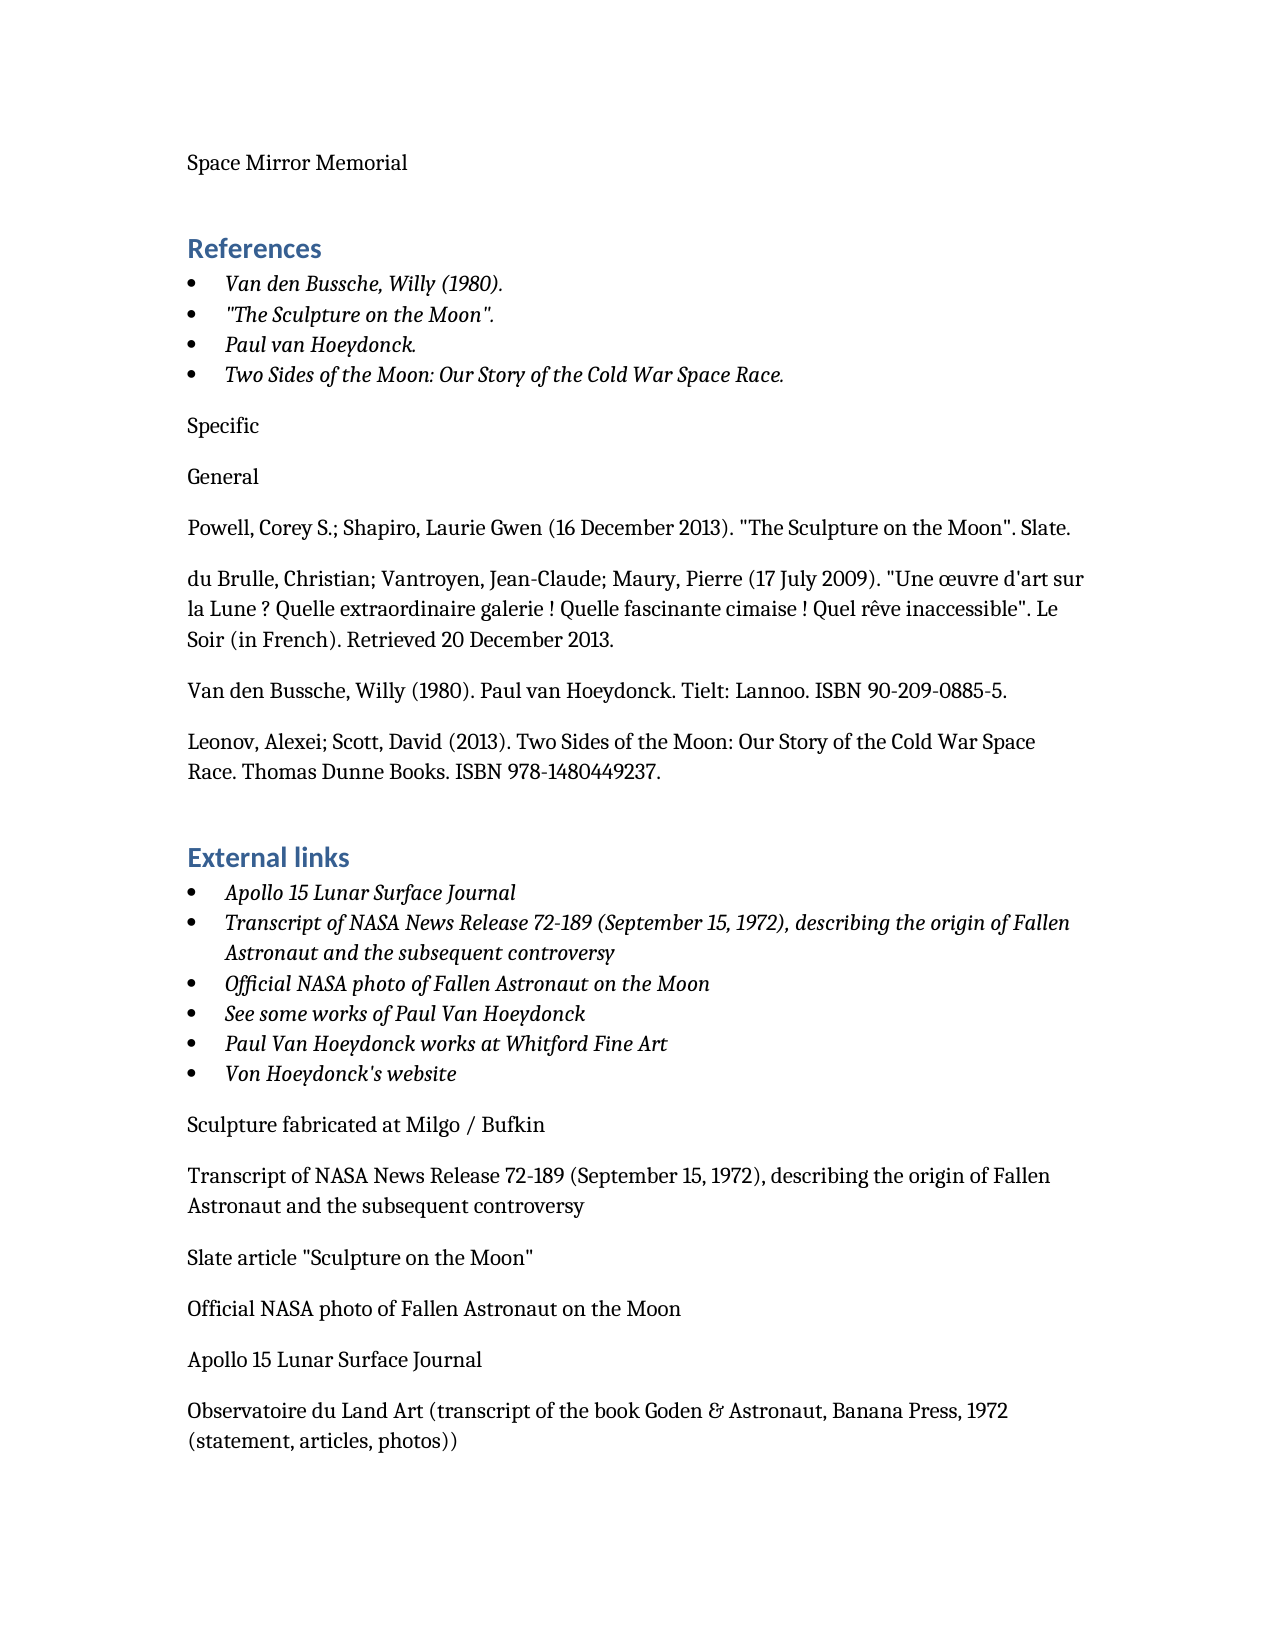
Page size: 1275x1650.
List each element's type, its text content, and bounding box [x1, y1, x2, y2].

list Official NASA photo of Fallen Astronaut on the Moon [187, 970, 1087, 997]
text Transcript of NASA News Release 72-189 (September 15, 1972), describing the origin of Fallen Astronaut and the subsequent controversy [187, 1163, 1087, 1220]
text Slate article "Sculpture on the Moon" [187, 1244, 1087, 1271]
list Van den Bussche, Willy (1980). [187, 271, 1087, 297]
subtitle References [187, 230, 1087, 266]
text Sculpture fabricated at Milgo / Bufkin [187, 1112, 1087, 1138]
text Space Mirror Memorial [187, 150, 1087, 176]
subtitle External links [187, 839, 1087, 874]
list See some works of Paul Van Hoeydonck [187, 1001, 1087, 1027]
text Leonov, Alexei; Scott, David (2013). Two Sides of the Moon: Our Story of the Cold War Space Race. Thomas Dunne Books. ISBN 978-1480449237. [187, 728, 1087, 785]
text Van den Bussche, Willy (1980). Paul van Hoeydonck. Tielt: Lannoo. ISBN 90-209-0885-5. [187, 677, 1087, 704]
list Two Sides of the Moon: Our Story of the Cold War Space Race. [187, 362, 1087, 388]
list Paul van Hoeydonck. [187, 332, 1087, 358]
list Von Hoeydonck's website [187, 1061, 1087, 1087]
list "The Sculpture on the Moon". [187, 301, 1087, 328]
text Powell, Corey S.; Shapiro, Laurie Gwen (16 December 2013). "The Sculpture on the Moon". Slate. [187, 515, 1087, 541]
text Specific [187, 413, 1087, 439]
list Paul Van Hoeydonck works at Whitford Fine Art [187, 1031, 1087, 1057]
text Official NASA photo of Fallen Astronaut on the Moon [187, 1295, 1087, 1322]
text du Brulle, Christian; Vantroyen, Jean-Claude; Maury, Pierre (17 July 2009). "Une œuvre d'art sur la Lune ? Quelle extraordinaire galerie ! Quelle fascinante cimaise ! Quel rêve inaccessible". Le Soir (in French). Retrieved 20 December 2013. [187, 566, 1087, 653]
list Transcript of NASA News Release 72-189 (September 15, 1972), describing the origin of Fallen Astronaut and the subsequent controversy [187, 910, 1087, 967]
list Apollo 15 Lunar Surface Journal [187, 880, 1087, 906]
text Apollo 15 Lunar Surface Journal [187, 1346, 1087, 1373]
text General [187, 464, 1087, 490]
text Observatoire du Land Art (transcript of the book Goden & Astronaut, Banana Press, 1972 (statement, articles, photos)) [187, 1397, 1087, 1454]
